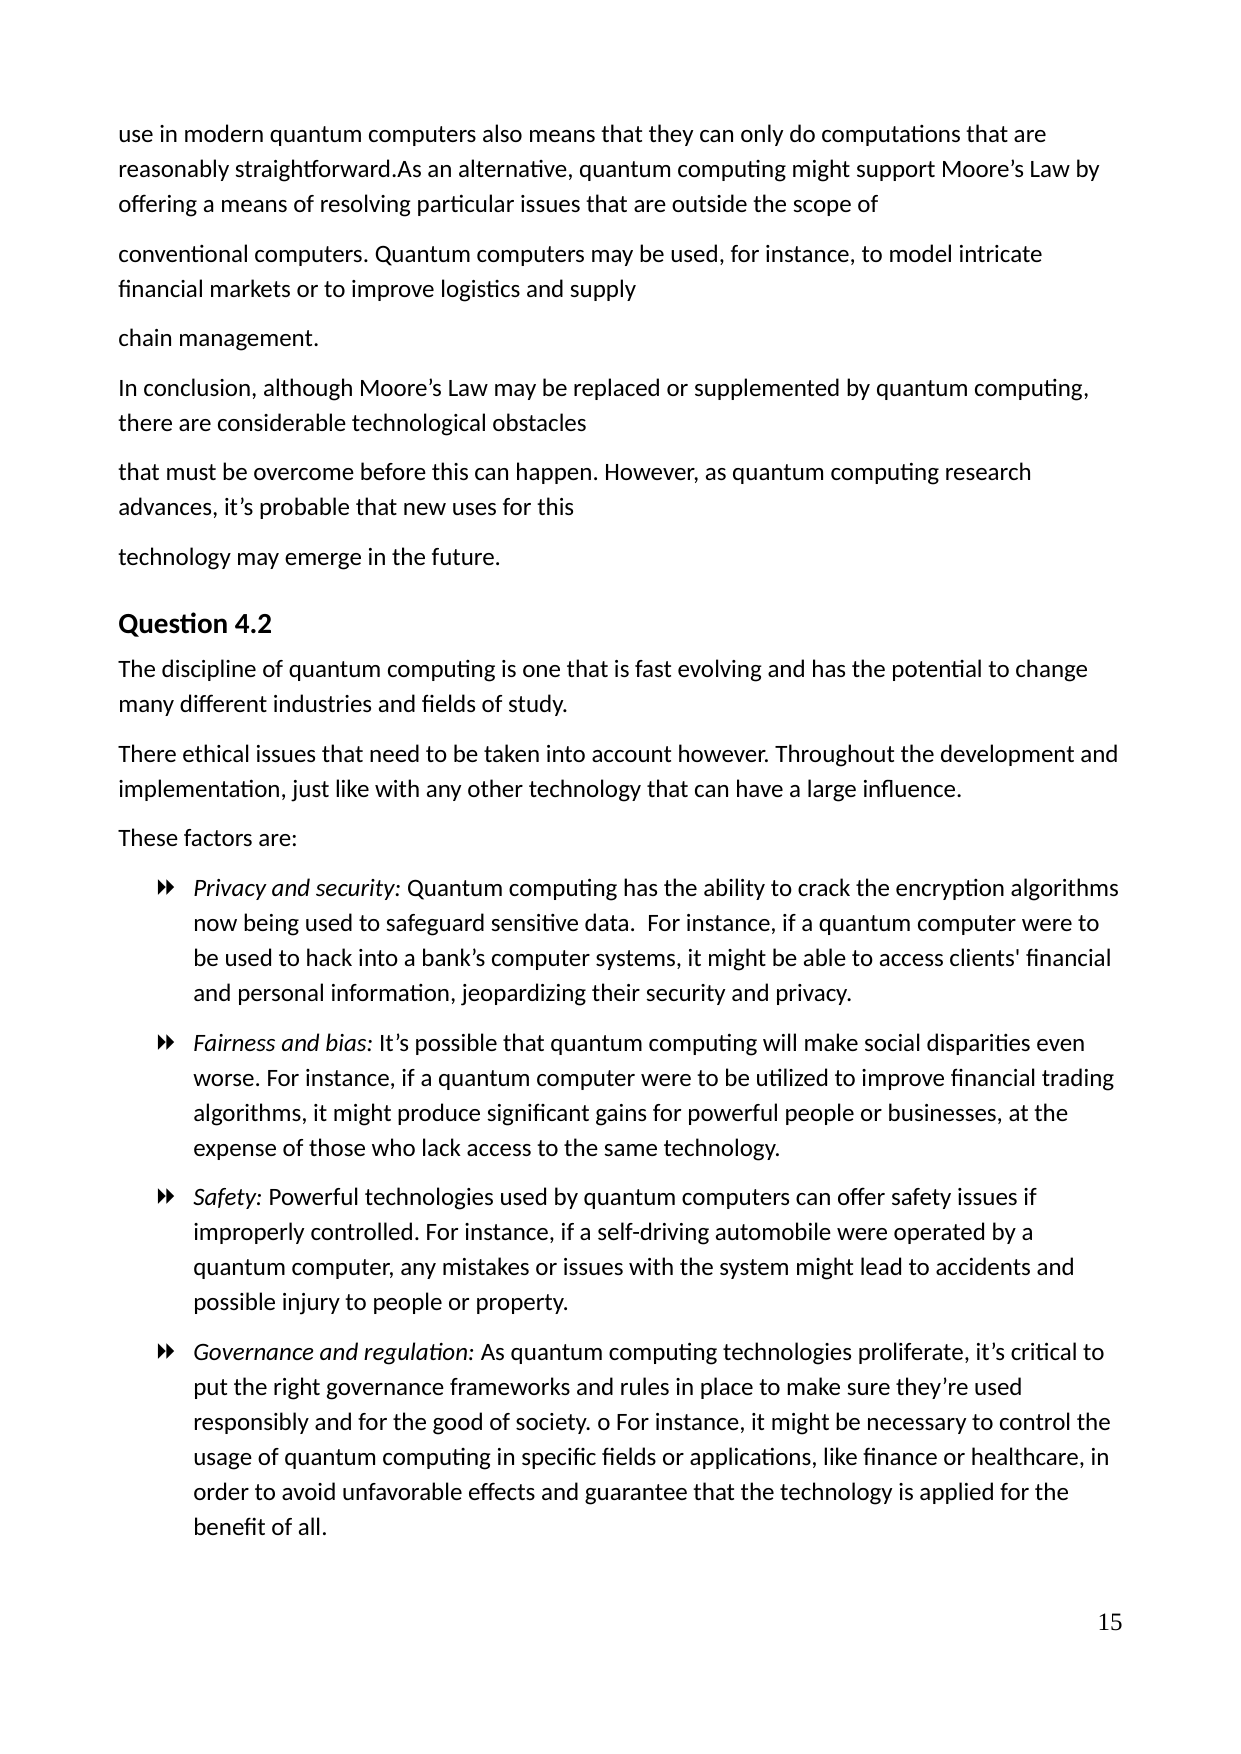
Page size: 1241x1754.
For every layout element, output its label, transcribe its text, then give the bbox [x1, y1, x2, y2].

list Fairness and bias: It’s possible that quantum computing will make social disparities even worse. For instance, if a quantum computer were to be utilized to improve financial trading algorithms, it might produce significant gains for powerful people or businesses, at the expense of those who lack access to the same technology. [156, 1027, 1122, 1162]
list Governance and regulation: As quantum computing technologies proliferate, it’s critical to put the right governance frameworks and rules in place to make sure they’re used responsibly and for the good of society. o For instance, it might be necessary to control the usage of quantum computing in specific fields or applications, like finance or healthcare, in order to avoid unfavorable effects and guarantee that the technology is applied for the benefit of all. [156, 1336, 1122, 1541]
text In conclusion, although Moore’s Law may be replaced or supplemented by quantum computing, there are considerable technological obstacles [118, 372, 1122, 437]
text These factors are: [118, 822, 1122, 853]
text that must be overcome before this can happen. However, as quantum computing research advances, it’s probable that new uses for this [118, 456, 1122, 522]
text chain management. [118, 322, 1122, 353]
text The discipline of quantum computing is one that is fast evolving and has the potential to change many different industries and fields of study. [118, 653, 1122, 719]
list Privacy and security: Quantum computing has the ability to crack the encryption algorithms now being used to safeguard sensitive data. For instance, if a quantum computer were to be used to hack into a bank’s computer systems, it might be able to access clients' financial and personal information, jeopardizing their security and privacy. [156, 872, 1122, 1008]
text technology may emerge in the future. [118, 541, 1122, 572]
list Safety: Powerful technologies used by quantum computers can offer safety issues if improperly controlled. For instance, if a self-driving automobile were operated by a quantum computer, any mistakes or issues with the system might lead to accidents and possible injury to people or property. [156, 1181, 1122, 1317]
subtitle Question 4.2 [118, 605, 1122, 641]
text use in modern quantum computers also means that they can only do computations that are reasonably straightforward.As an alternative, quantum computing might support Moore’s Law by offering a means of resolving particular issues that are outside the scope of [118, 118, 1122, 219]
text There ethical issues that need to be taken into account however. Throughout the development and implementation, just like with any other technology that can have a large influence. [118, 738, 1122, 803]
text conventional computers. Quantum computers may be used, for instance, to model intricate financial markets or to improve logistics and supply [118, 238, 1122, 303]
